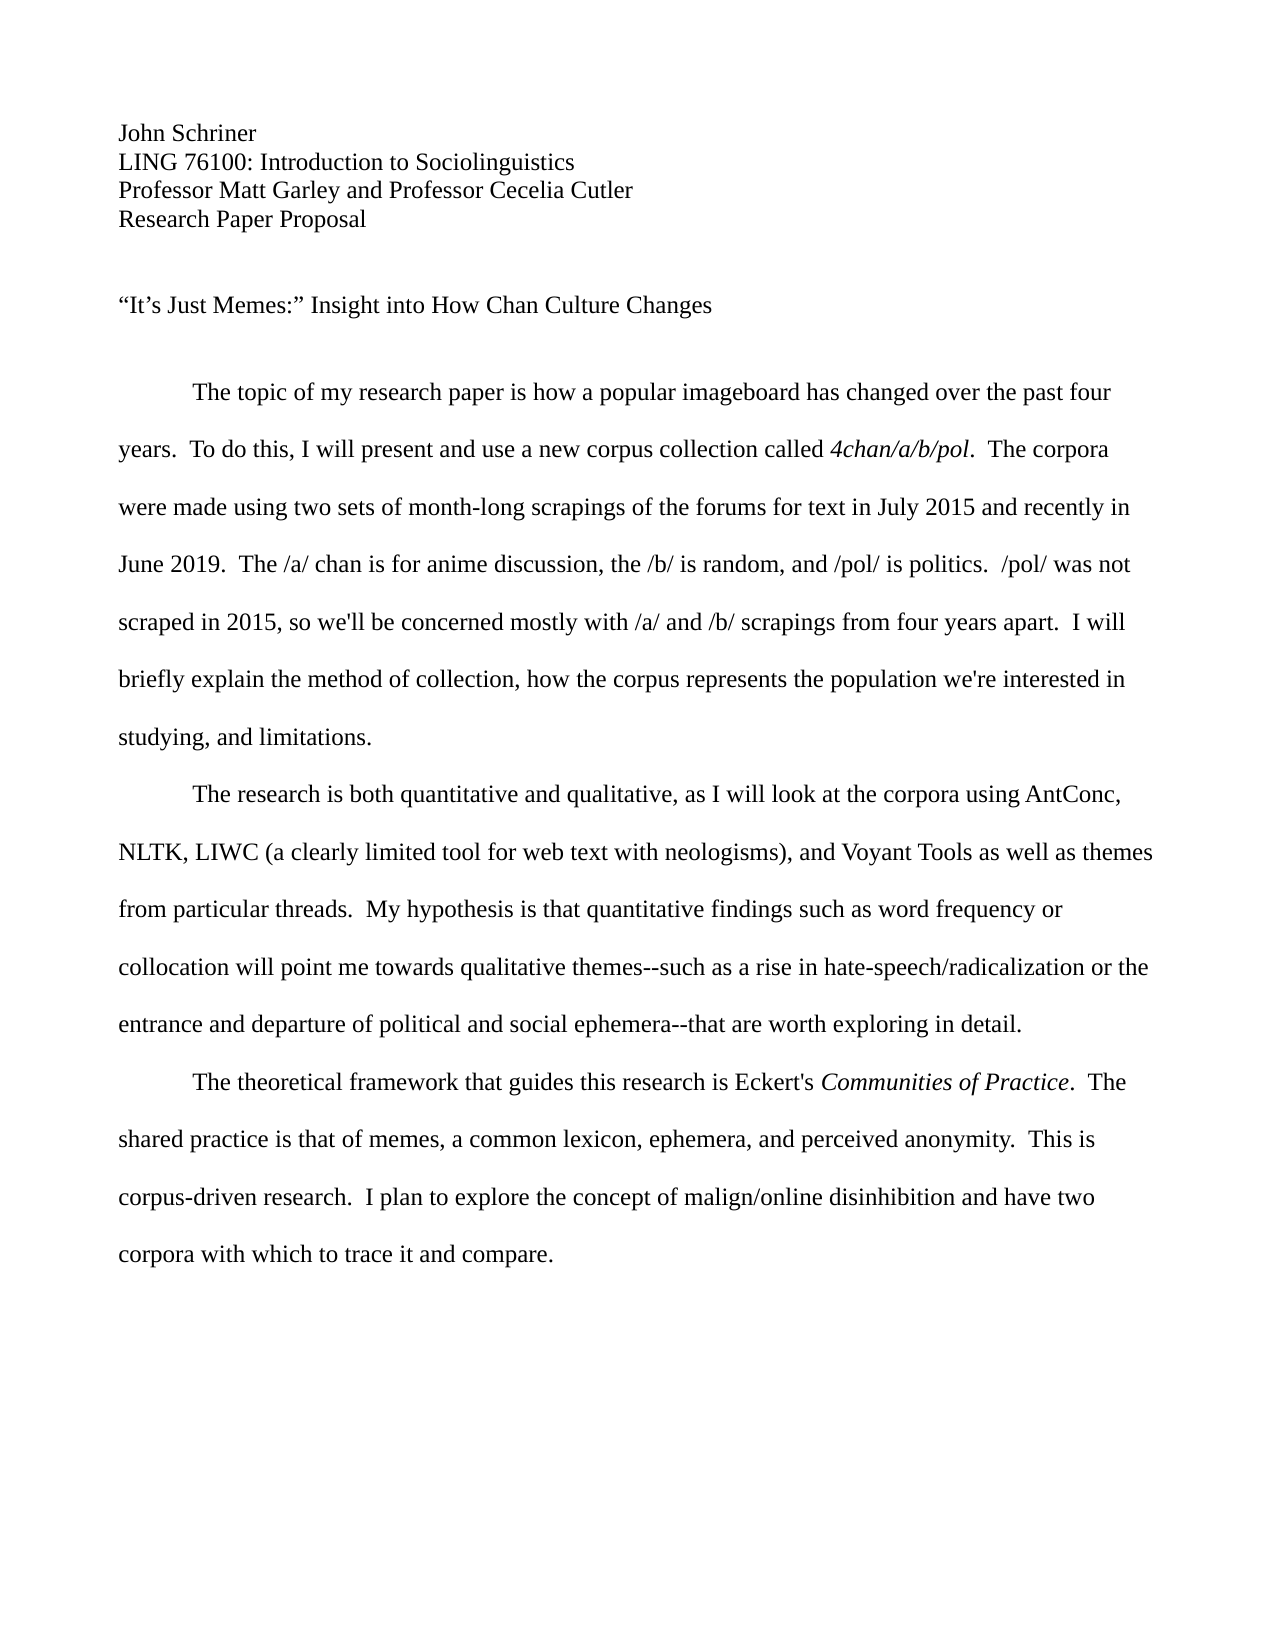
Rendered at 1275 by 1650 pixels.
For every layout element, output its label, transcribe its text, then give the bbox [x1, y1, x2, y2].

text The research is both quantitative and qualitative, as I will look at the corpora using AntConc, NLTK, LIWC (a clearly limited tool for web text with neologisms), and Voyant Tools as well as themes from particular threads. My hypothesis is that quantitative findings such as word frequency or collocation will point me towards qualitative themes--such as a rise in hate-speech/radicalization or the entrance and departure of political and social ephemera--that are worth exploring in detail. [118, 779, 1157, 1038]
text Professor Matt Garley and Professor Cecelia Cutler [118, 176, 1157, 204]
text The theoretical framework that guides this research is Eckert's Communities of Practice. The shared practice is that of memes, a common lexicon, ephemera, and perceived anonymity. This is corpus-driven research. I plan to explore the concept of malign/online disinhibition and have two corpora with which to trace it and compare. [118, 1067, 1157, 1268]
text Research Paper Proposal [118, 204, 1157, 233]
text John Schriner [118, 118, 1157, 147]
text The topic of my research paper is how a popular imageboard has changed over the past four years. To do this, I will present and use a new corpus collection called 4chan/a/b/pol. The corpora were made using two sets of month-long scrapings of the forums for text in July 2015 and recently in June 2019. The /a/ chan is for anime discussion, the /b/ is random, and /pol/ is politics. /pol/ was not scraped in 2015, so we'll be concerned mostly with /a/ and /b/ scrapings from four years apart. I will briefly explain the method of collection, how the corpus represents the population we're interested in studying, and limitations. [118, 377, 1157, 751]
text LING 76100: Introduction to Sociolinguistics [118, 147, 1157, 176]
text “It’s Just Memes:” Insight into How Chan Culture Changes [118, 291, 1157, 319]
